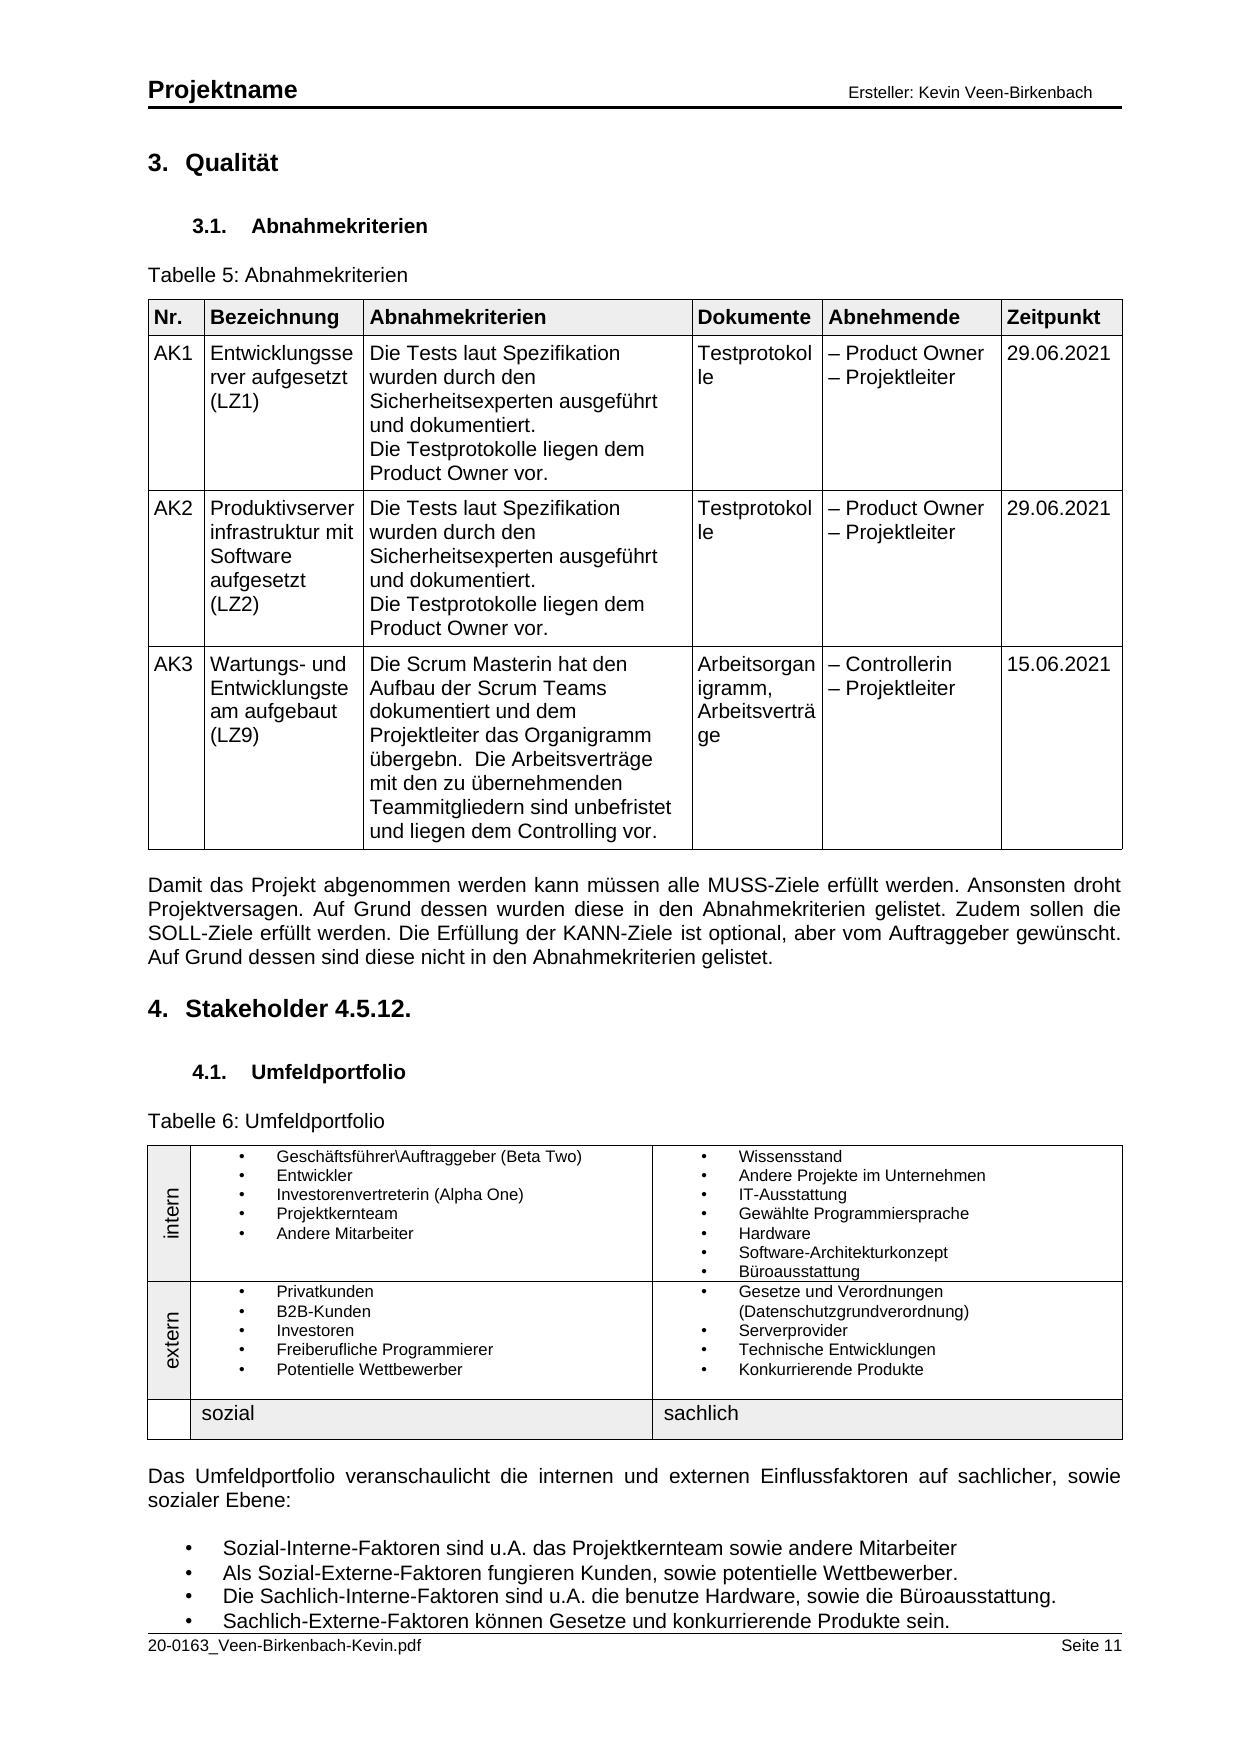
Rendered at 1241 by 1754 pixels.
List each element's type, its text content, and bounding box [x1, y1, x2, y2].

list Sozial-Interne-Faktoren sind u.A. das Projektkernteam sowie andere Mitarbeiter [185, 1536, 1122, 1560]
subtitle Qualität [148, 148, 1122, 176]
subtitle Umfeldportfolio [192, 1060, 1122, 1084]
text Das Umfeldportfolio veranschaulicht die internen und externen Einflussfaktoren auf sachlicher, sowie sozialer Ebene: [148, 1464, 1122, 1512]
table_cell Entwicklungsserver aufgesetzt (LZ1) [205, 336, 363, 490]
list Die Sachlich-Interne-Faktoren sind u.A. die benutze Hardware, sowie die Büroausstattung. [185, 1584, 1122, 1608]
table_cell Die Tests laut Spezifikation wurden durch den Sicherheitsexperten ausgeführt und dokumentiert. Die Testprotokolle liegen dem Product Owner vor. [364, 336, 692, 490]
table_cell 29.06.2021 [1002, 491, 1122, 646]
table_cell – Product Owner – Projektleiter [823, 491, 1001, 646]
table_cell [148, 1400, 190, 1439]
table_cell sachlich [653, 1400, 1122, 1439]
table_cell Gesetze und Verordnungen (Datenschutzgrundverordnung) Serverprovider Technische Entwicklungen Konkurrierende Produkte [653, 1282, 1122, 1399]
table_cell AK1 [149, 336, 204, 490]
subtitle Abnahmekriterien [192, 214, 1122, 238]
table_header Geschäftsführer\Auftraggeber (Beta Two) Entwickler Investorenvertreterin (Alpha One) Projektkernteam Andere Mitarbeiter [191, 1146, 652, 1281]
table_header Wissensstand Andere Projekte im Unternehmen IT-Ausstattung Gewählte Programmiersprache Hardware Software-Architekturkonzept Büroausstattung [653, 1146, 1122, 1281]
table_cell Wartungs- und Entwicklungsteam aufgebaut (LZ9) [205, 647, 363, 849]
table_header Abnehmende [823, 300, 1001, 335]
text Damit das Projekt abgenommen werden kann müssen alle MUSS-Ziele erfüllt werden. Ansonsten droht Projektversagen. Auf Grund dessen wurden diese in den Abnahmekriterien gelistet. Zudem sollen die SOLL-Ziele erfüllt werden. Die Erfüllung der KANN-Ziele ist optional, aber vom Auftraggeber gewünscht. Auf Grund dessen sind diese nicht in den Abnahmekriterien gelistet. [148, 873, 1122, 969]
table_header intern [148, 1146, 190, 1281]
table_header Zeitpunkt [1002, 300, 1122, 335]
table_header Abnahmekriterien [364, 300, 692, 335]
table_header Nr. [149, 300, 204, 335]
table_cell Die Tests laut Spezifikation wurden durch den Sicherheitsexperten ausgeführt und dokumentiert. Die Testprotokolle liegen dem Product Owner vor. [364, 491, 692, 646]
table_header Bezeichnung [205, 300, 363, 335]
table_cell AK3 [149, 647, 204, 849]
table_cell Testprotokolle [693, 491, 822, 646]
table_cell Privatkunden B2B-Kunden Investoren Freiberufliche Programmierer Potentielle Wettbewerber [191, 1282, 652, 1399]
list Als Sozial-Externe-Faktoren fungieren Kunden, sowie potentielle Wettbewerber. [185, 1560, 1122, 1584]
table_cell 29.06.2021 [1002, 336, 1122, 490]
text Tabelle 5: Abnahmekriterien [148, 263, 1122, 287]
list Sachlich-Externe-Faktoren können Gesetze und konkurrierende Produkte sein. [185, 1608, 1122, 1632]
table_cell Arbeitsorganigramm, Arbeitsverträge [693, 647, 822, 849]
subtitle Stakeholder 4.5.12. [148, 994, 1122, 1022]
table_cell Produktivserverinfrastruktur mit Software aufgesetzt (LZ2) [205, 491, 363, 646]
table_cell sozial [191, 1400, 652, 1439]
table_cell extern [148, 1282, 190, 1399]
table_cell – Product Owner – Projektleiter [823, 336, 1001, 490]
table_header Dokumente [693, 300, 822, 335]
text Tabelle 6: Umfeldportfolio [148, 1109, 1122, 1133]
table_cell Testprotokolle [693, 336, 822, 490]
table_cell – Controllerin – Projektleiter [823, 647, 1001, 849]
table_cell 15.06.2021 [1002, 647, 1122, 849]
table_cell AK2 [149, 491, 204, 646]
table_cell Die Scrum Masterin hat den Aufbau der Scrum Teams dokumentiert und dem Projektleiter das Organigramm übergebn. Die Arbeitsverträge mit den zu übernehmenden Teammitgliedern sind unbefristet und liegen dem Controlling vor. [364, 647, 692, 849]
